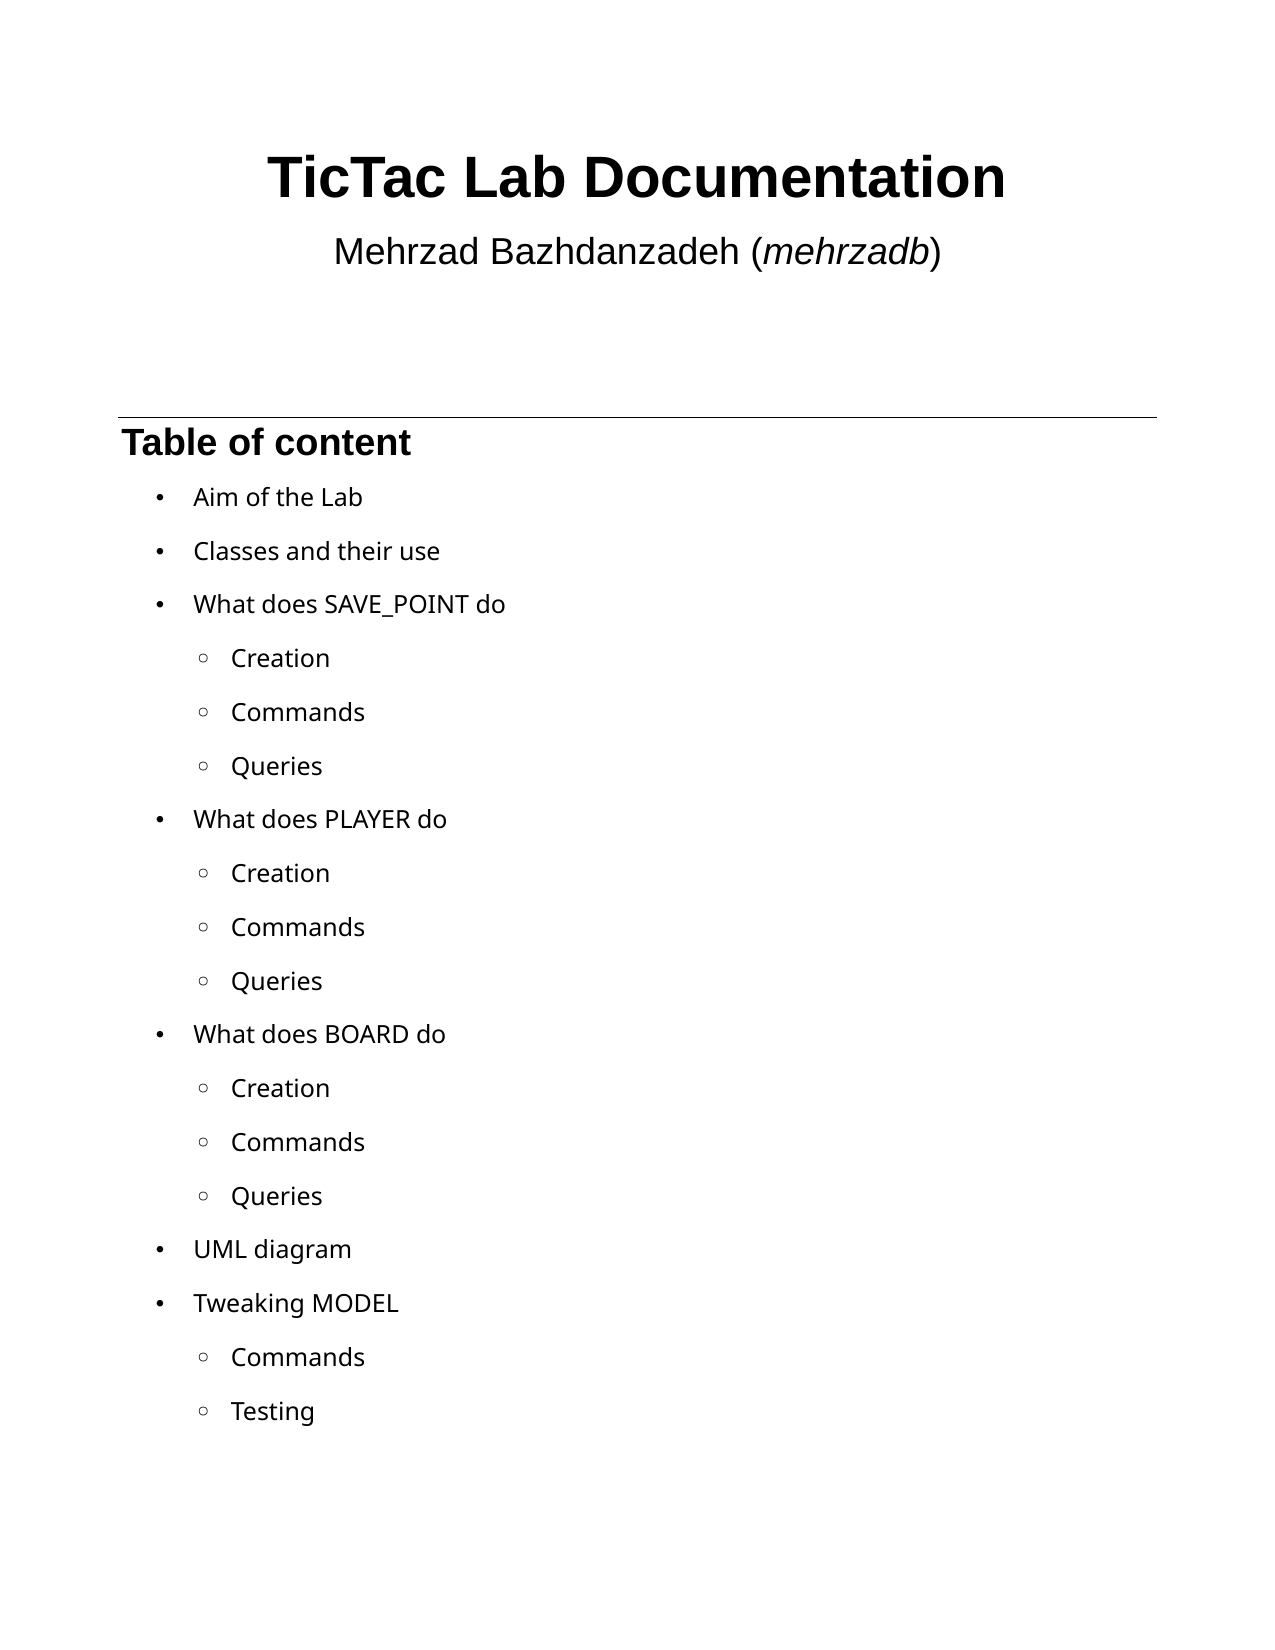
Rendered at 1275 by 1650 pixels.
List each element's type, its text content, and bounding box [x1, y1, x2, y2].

list Creation [193, 856, 1157, 890]
list Commands [193, 1339, 1157, 1373]
subtitle Table of content [118, 418, 1157, 467]
list Queries [193, 748, 1157, 782]
list Commands [193, 694, 1157, 728]
title TicTac Lab Documentation [118, 143, 1157, 210]
list Aim of the Lab [156, 479, 1157, 513]
list Creation [193, 641, 1157, 675]
list Creation [193, 1071, 1157, 1105]
list Queries [193, 1178, 1157, 1212]
list What does PLAYER do [156, 802, 1157, 836]
list Tweaking MODEL [156, 1286, 1157, 1320]
list Testing [193, 1393, 1157, 1427]
list Commands [193, 909, 1157, 943]
list Classes and their use [156, 533, 1157, 567]
list UML diagram [156, 1232, 1157, 1266]
subtitle Mehrzad Bazhdanzadeh (mehrzadb) [118, 229, 1157, 272]
list What does SAVE_POINT do [156, 587, 1157, 621]
list Queries [193, 963, 1157, 997]
list What does BOARD do [156, 1017, 1157, 1051]
list Commands [193, 1124, 1157, 1158]
